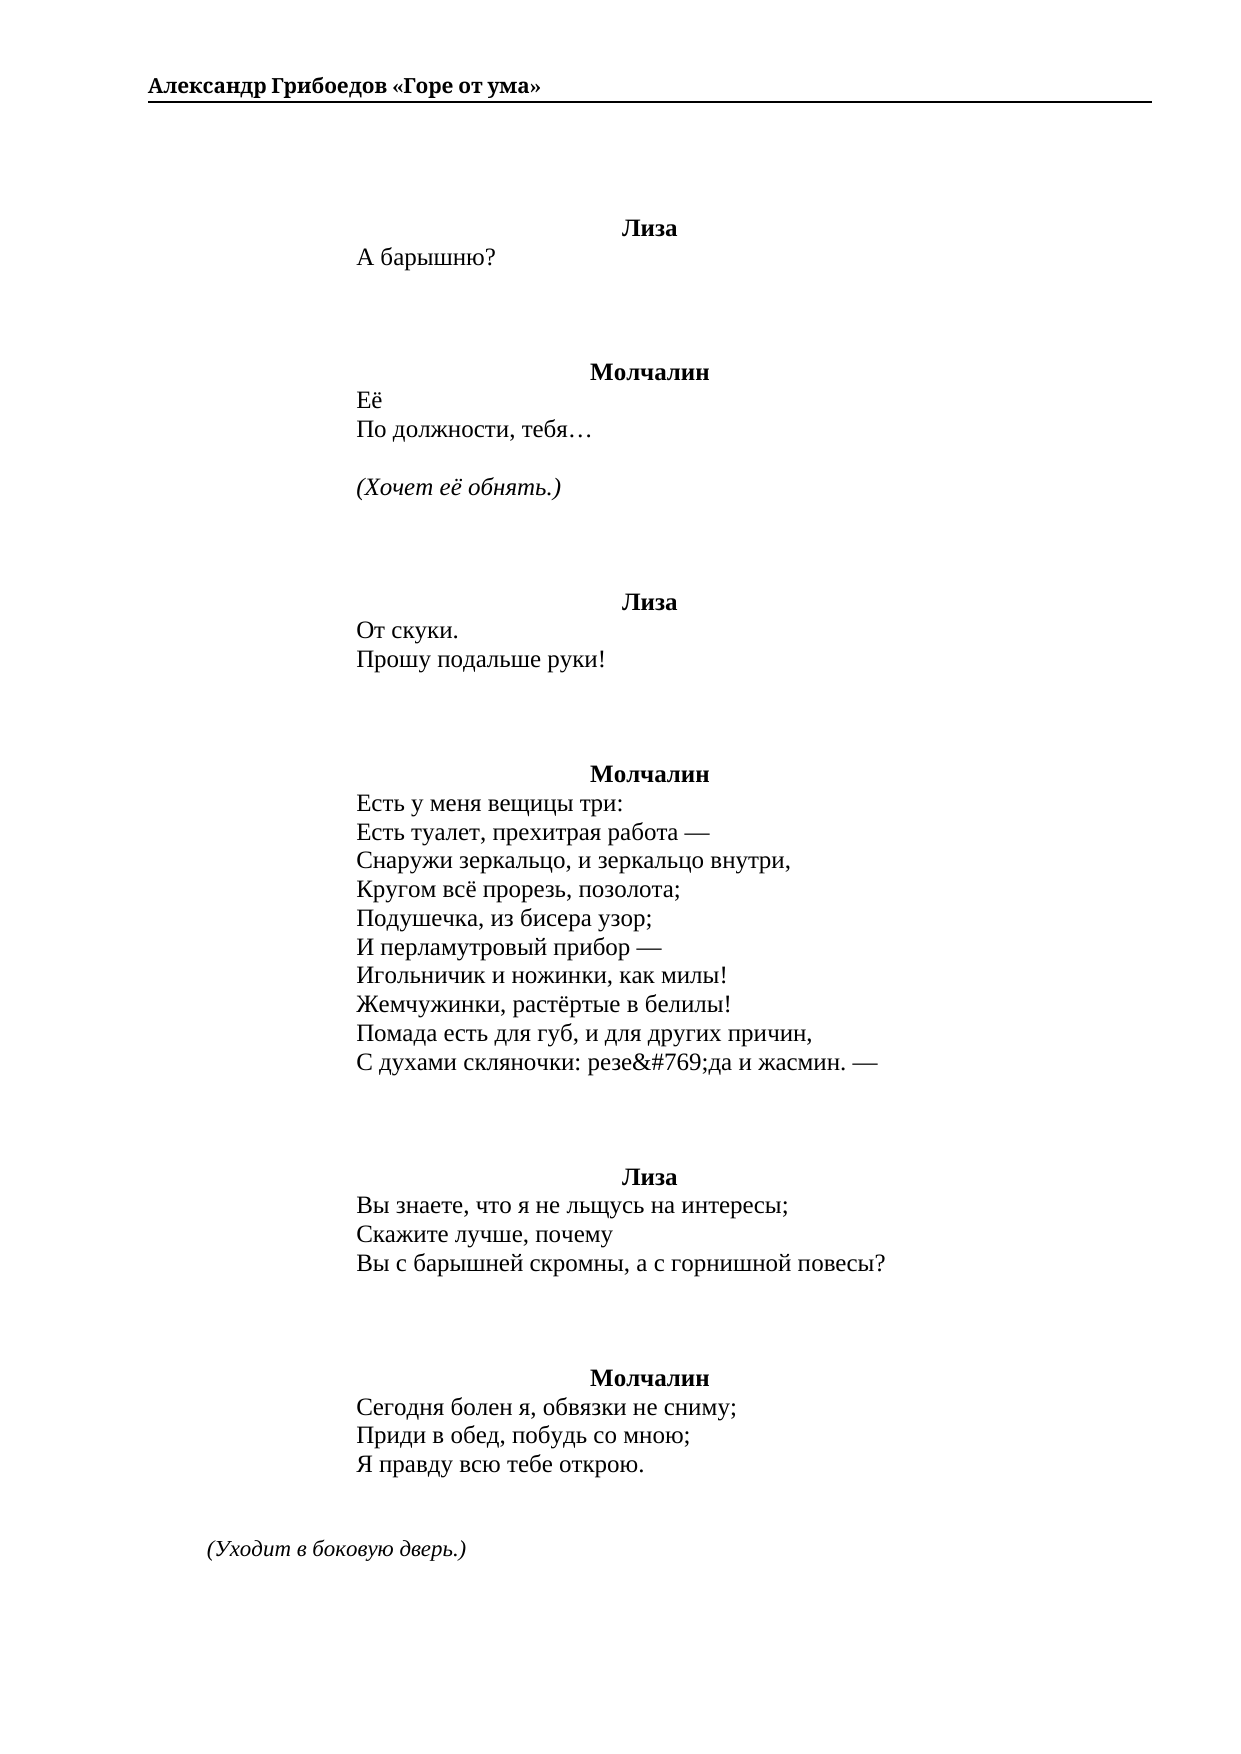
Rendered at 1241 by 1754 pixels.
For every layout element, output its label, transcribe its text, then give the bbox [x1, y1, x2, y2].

text Снаружи зеркальцо, и зеркальцо внутри, [356, 845, 1089, 874]
text И перламутровый прибор — [356, 932, 1089, 960]
text Жемчужинки, растёртые в белилы! [356, 989, 1089, 1018]
text Помада есть для губ, и для других причин, [356, 1018, 1089, 1047]
text Есть туалет, прехитрая работа — [356, 817, 1089, 845]
text Прошу подальше руки! [356, 644, 1089, 673]
text Кругом всё прорезь, позолота; [356, 874, 1089, 903]
text От скуки. [356, 615, 1089, 644]
text Игольничик и ножинки, как милы! [356, 960, 1089, 989]
subtitle Лиза [148, 1162, 1152, 1190]
text Её [356, 385, 1089, 414]
text Вы знаете, что я не льщусь на интересы; [356, 1190, 1089, 1219]
subtitle Молчалин [148, 1363, 1152, 1392]
text Сегодня болен я, обвязки не сниму; [356, 1392, 1089, 1420]
subtitle Молчалин [148, 759, 1152, 788]
text Вы с барышней скромны, а с горнишной повесы? [356, 1248, 1089, 1277]
text Я правду всю тебе открою. [356, 1449, 1089, 1478]
text А барышню? [356, 242, 1089, 270]
text С духами скляночки: резе&#769;да и жасмин. — [356, 1047, 1089, 1075]
subtitle Молчалин [148, 357, 1152, 385]
text (Хочет её обнять.) [356, 472, 1089, 500]
text По должности, тебя… [356, 414, 1089, 443]
text Подушечка, из бисера узор; [356, 903, 1089, 932]
text (Уходит в боковую дверь.) [148, 1535, 1089, 1562]
text Приди в обед, побудь со мною; [356, 1420, 1089, 1449]
text Есть у меня вещицы три: [356, 788, 1089, 817]
subtitle Лиза [148, 587, 1152, 615]
subtitle Лиза [148, 213, 1152, 242]
text Скажите лучше, почему [356, 1219, 1089, 1248]
